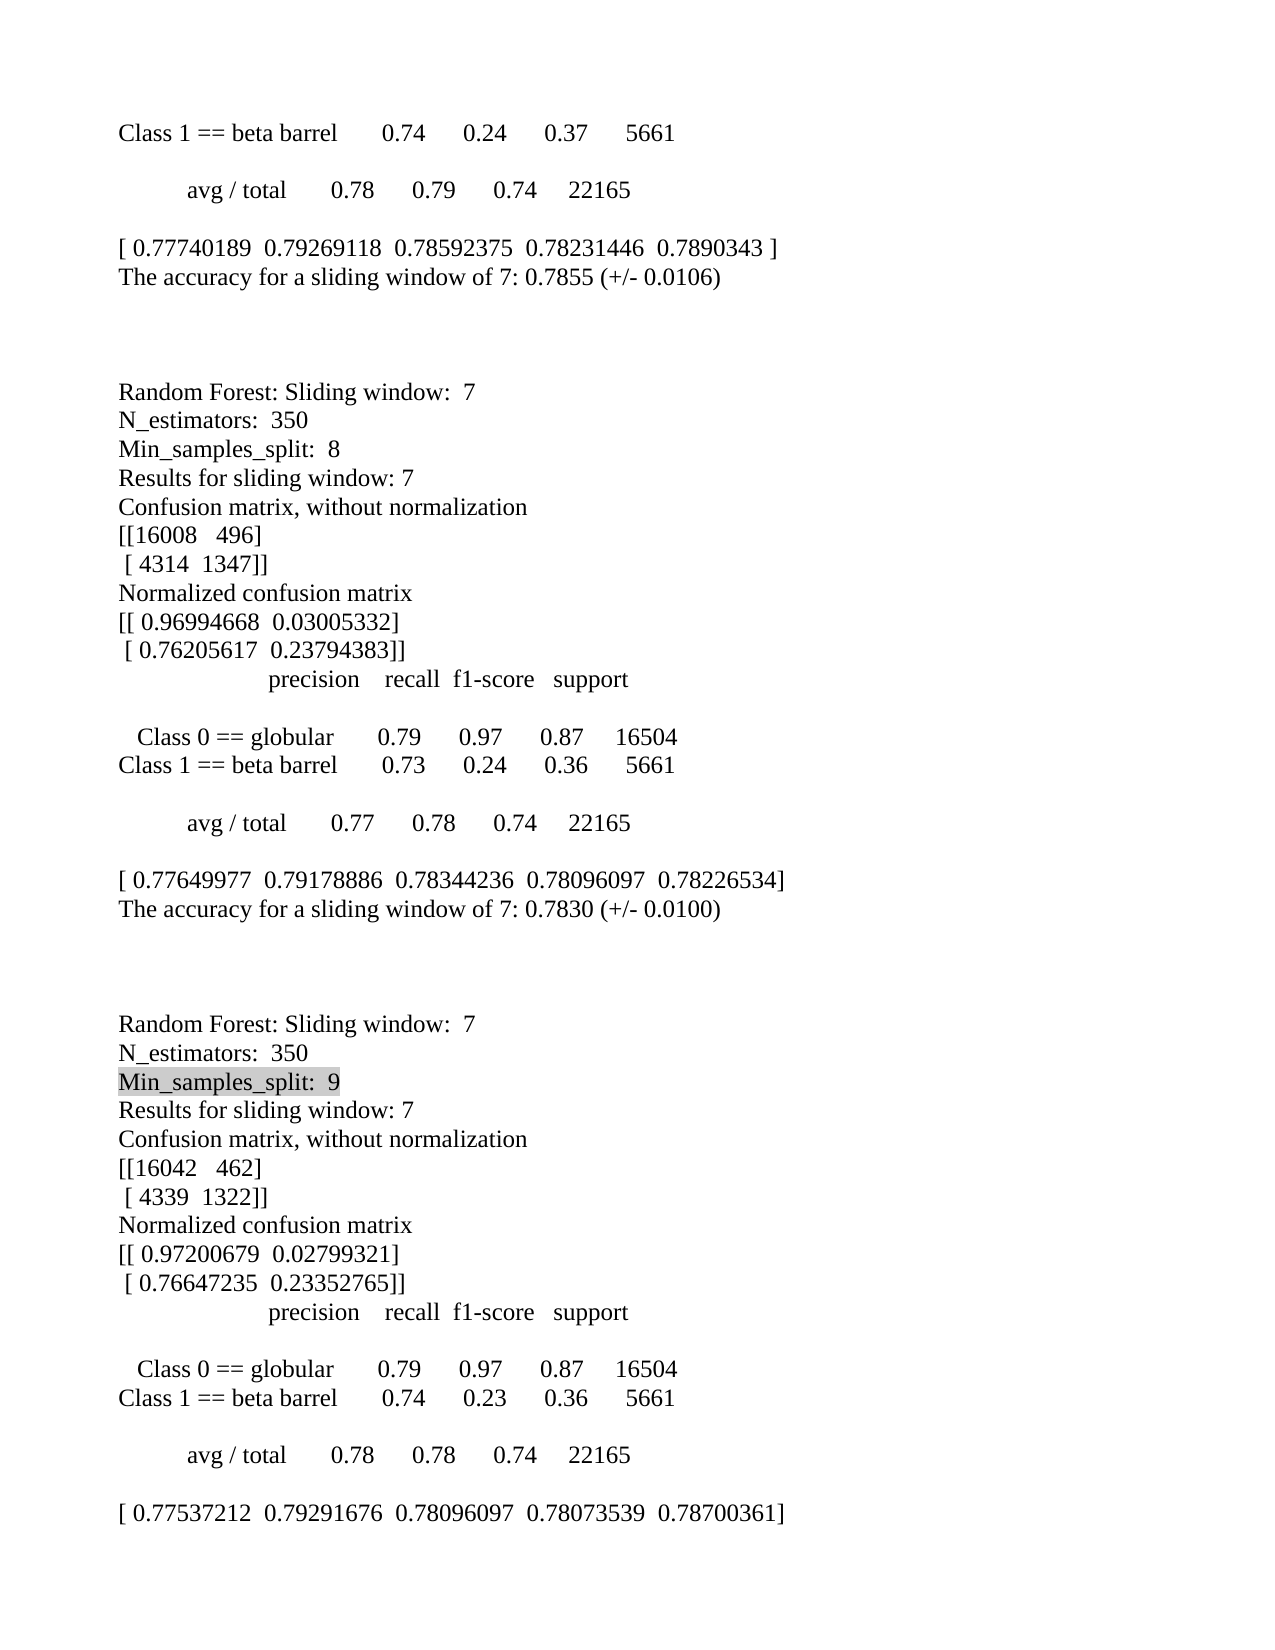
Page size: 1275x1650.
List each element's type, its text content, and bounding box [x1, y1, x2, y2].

text [[ 0.96994668 0.03005332] [118, 607, 1157, 636]
text [ 0.77537212 0.79291676 0.78096097 0.78073539 0.78700361] [118, 1498, 1157, 1527]
text N_estimators: 350 [118, 1038, 1157, 1067]
text Random Forest: Sliding window: 7 [118, 1009, 1157, 1038]
text Class 1 == beta barrel 0.74 0.23 0.36 5661 [118, 1383, 1157, 1412]
text Random Forest: Sliding window: 7 [118, 377, 1157, 406]
text avg / total 0.78 0.78 0.74 22165 [118, 1441, 1157, 1469]
text [ 4314 1347]] [118, 549, 1157, 578]
text [ 0.77649977 0.79178886 0.78344236 0.78096097 0.78226534] [118, 866, 1157, 894]
text Confusion matrix, without normalization [118, 492, 1157, 521]
text precision recall f1-score support [118, 664, 1157, 693]
text Class 0 == globular 0.79 0.97 0.87 16504 [118, 722, 1157, 751]
text avg / total 0.77 0.78 0.74 22165 [118, 808, 1157, 837]
text The accuracy for a sliding window of 7: 0.7830 (+/- 0.0100) [118, 894, 1157, 923]
text [ 4339 1322]] [118, 1182, 1157, 1211]
text Min_samples_split: 9 [118, 1067, 1157, 1096]
text Results for sliding window: 7 [118, 1096, 1157, 1124]
text [ 0.76647235 0.23352765]] [118, 1268, 1157, 1297]
text N_estimators: 350 [118, 406, 1157, 434]
text Normalized confusion matrix [118, 1211, 1157, 1239]
text [[ 0.97200679 0.02799321] [118, 1239, 1157, 1268]
text avg / total 0.78 0.79 0.74 22165 [118, 176, 1157, 204]
text The accuracy for a sliding window of 7: 0.7855 (+/- 0.0106) [118, 262, 1157, 291]
text [[16008 496] [118, 521, 1157, 549]
text [ 0.76205617 0.23794383]] [118, 636, 1157, 664]
text Class 1 == beta barrel 0.74 0.24 0.37 5661 [118, 118, 1157, 147]
text Class 1 == beta barrel 0.73 0.24 0.36 5661 [118, 751, 1157, 779]
text Confusion matrix, without normalization [118, 1124, 1157, 1153]
text Min_samples_split: 8 [118, 434, 1157, 463]
text Class 0 == globular 0.79 0.97 0.87 16504 [118, 1354, 1157, 1383]
text precision recall f1-score support [118, 1297, 1157, 1326]
text [ 0.77740189 0.79269118 0.78592375 0.78231446 0.7890343 ] [118, 233, 1157, 262]
text [[16042 462] [118, 1153, 1157, 1182]
text Normalized confusion matrix [118, 578, 1157, 607]
text Results for sliding window: 7 [118, 463, 1157, 492]
